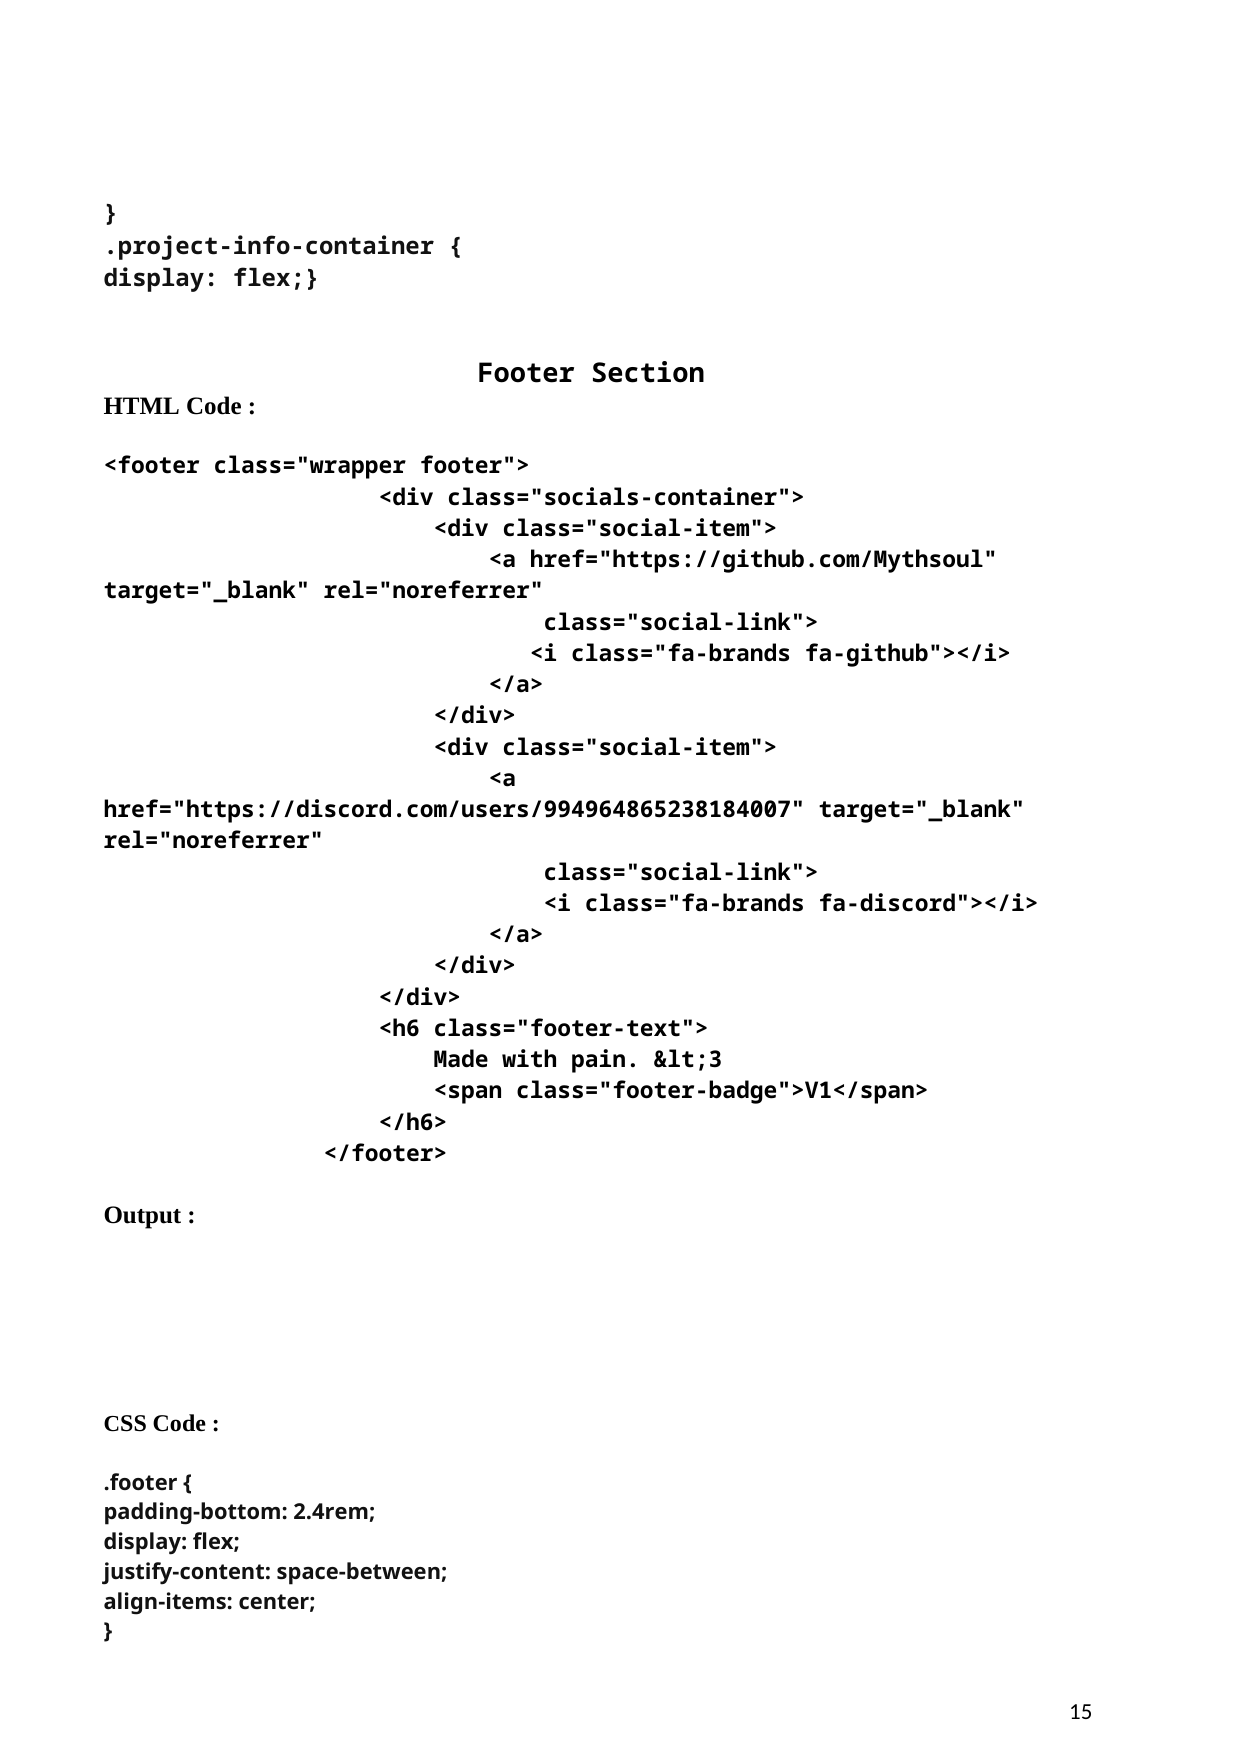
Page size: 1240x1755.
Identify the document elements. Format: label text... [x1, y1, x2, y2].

text </h6> [103, 1106, 1092, 1137]
text <div class="social-item"> [103, 731, 1092, 762]
text align-items: center; [103, 1586, 1092, 1616]
text <span class="footer-badge">V1</span> [103, 1074, 1092, 1106]
text </a> [103, 668, 1092, 699]
text Footer Section [103, 353, 1092, 390]
text <i class="fa-brands fa-github"></i> [103, 637, 1092, 668]
text } [103, 1616, 1092, 1645]
text </footer> [103, 1137, 1092, 1168]
text CSS Code : [103, 1407, 1092, 1437]
text .footer { [103, 1467, 1092, 1496]
text <h6 class="footer-text"> [103, 1012, 1092, 1043]
text <a href="https://github.com/Mythsoul" target="_blank" rel="noreferrer" [103, 543, 1092, 606]
text class="social-link"> [103, 856, 1092, 887]
text </div> [103, 699, 1092, 731]
text display: flex; [103, 1526, 1092, 1556]
text </div> [103, 949, 1092, 981]
text class="social-link"> [103, 606, 1092, 637]
text Output : [103, 1199, 1092, 1229]
text display: flex;} [103, 261, 1092, 294]
text justify-content: space-between; [103, 1556, 1092, 1586]
text HTML Code : [103, 390, 1092, 419]
text Made with pain. &lt;3 [103, 1043, 1092, 1074]
text </a> [103, 918, 1092, 949]
text .project-info-container { [103, 228, 1092, 261]
text <div class="social-item"> [103, 512, 1092, 543]
text <footer class="wrapper footer"> [103, 449, 1092, 481]
text <a href="https://discord.com/users/994964865238184007" target="_blank" rel="noreferrer" [103, 762, 1092, 856]
text padding-bottom: 2.4rem; [103, 1496, 1092, 1526]
text <div class="socials-container"> [103, 481, 1092, 512]
text } [103, 196, 1092, 228]
text </div> [103, 981, 1092, 1012]
text <i class="fa-brands fa-discord"></i> [103, 887, 1092, 918]
